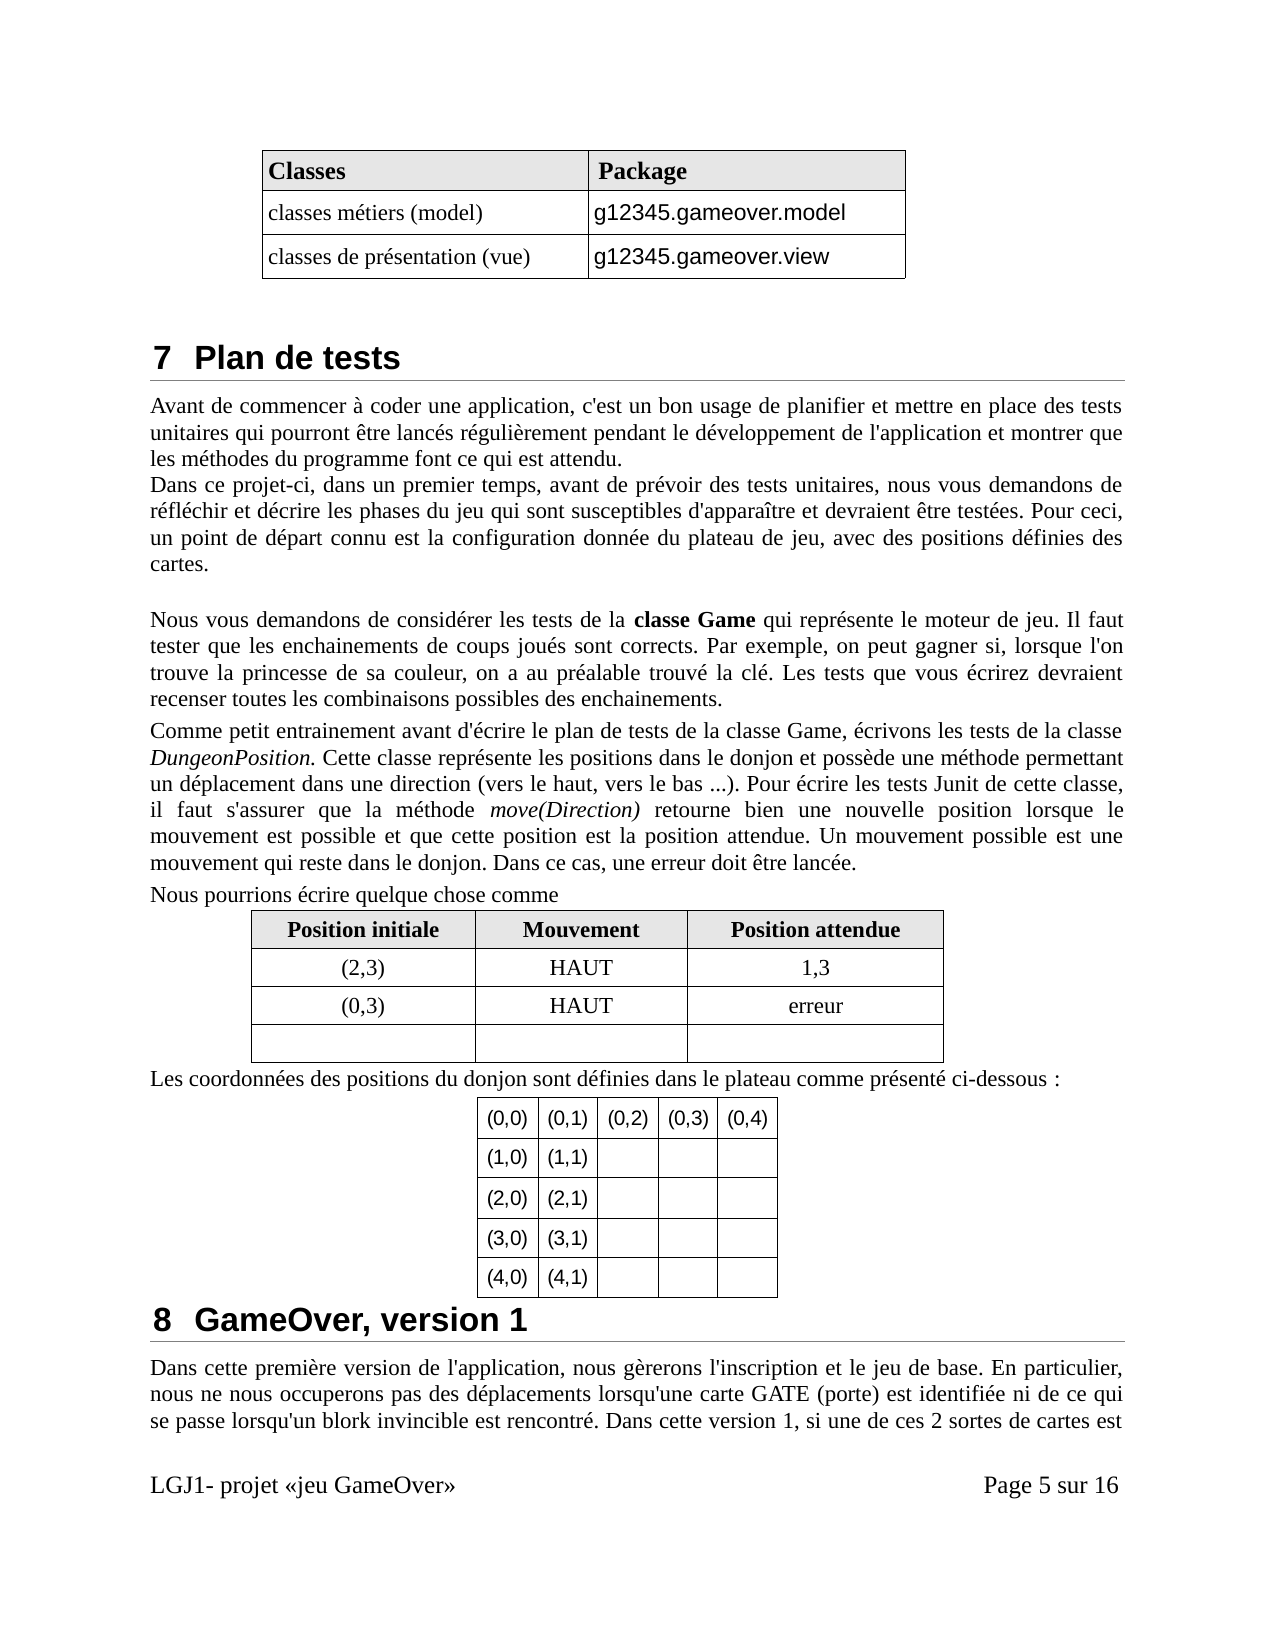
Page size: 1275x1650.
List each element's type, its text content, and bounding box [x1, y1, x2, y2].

table_cell (2,3) [252, 949, 475, 986]
table_cell [252, 1025, 475, 1062]
table_cell g12345.gameover.view [589, 235, 905, 278]
table_cell classes métiers (model) [263, 191, 588, 234]
text Avant de commencer à coder une application, c'est un bon usage de planifier et mettre en place des tests unitaires qui pourront être lancés régulièrement pendant le développement de l'application et montrer que les méthodes du programme font ce qui est attendu. [150, 392, 1125, 471]
table_cell erreur [688, 987, 943, 1024]
text Comme petit entrainement avant d'écrire le plan de tests de la classe Game, écrivons les tests de la classe DungeonPosition. Cette classe représente les positions dans le donjon et possède une méthode permettant un déplacement dans une direction (vers le haut, vers le bas ...). Pour écrire les tests Junit de cette classe, il faut s'assurer que la méthode move(Direction) retourne bien une nouvelle position lorsque le mouvement est possible et que cette position est la position attendue. Un mouvement possible est une mouvement qui reste dans le donjon. Dans ce cas, une erreur doit être lancée. [150, 717, 1125, 875]
table_cell g12345.gameover.model [589, 191, 905, 234]
table_cell HAUT [476, 987, 687, 1024]
text Les coordonnées des positions du donjon sont définies dans le plateau comme présenté ci-dessous : [150, 1065, 1125, 1091]
table_cell classes de présentation (vue) [263, 235, 588, 278]
table_cell (0,3) [252, 987, 475, 1024]
table_cell [476, 1025, 687, 1062]
table_header Package [589, 151, 905, 190]
text Nous vous demandons de considérer les tests de la classe Game qui représente le moteur de jeu. Il faut tester que les enchainements de coups joués sont corrects. Par exemple, on peut gagner si, lorsque l'on trouve la princesse de sa couleur, on a au préalable trouvé la clé. Les tests que vous écrirez devraient recenser toutes les combinaisons possibles des enchainements. [150, 606, 1125, 711]
table_header Position attendue [688, 911, 943, 948]
table_header Mouvement [476, 911, 687, 948]
table_cell 1,3 [688, 949, 943, 986]
subtitle Plan de tests [150, 335, 1125, 380]
text Dans cette première version de l'application, nous gèrerons l'inscription et le jeu de base. En particulier, nous ne nous occuperons pas des déplacements lorsqu'une carte GATE (porte) est identifiée ni de ce qui se passe lorsqu'un blork invincible est rencontré. Dans cette version 1, si une de ces 2 sortes de cartes est [150, 1354, 1125, 1433]
table_cell HAUT [476, 949, 687, 986]
table_header Classes [263, 151, 588, 190]
text Dans ce projet-ci, dans un premier temps, avant de prévoir des tests unitaires, nous vous demandons de réfléchir et décrire les phases du jeu qui sont susceptibles d'apparaître et devraient être testées. Pour ceci, un point de départ connu est la configuration donnée du plateau de jeu, avec des positions définies des cartes. [150, 471, 1125, 577]
subtitle GameOver, version 1 [150, 1119, 1125, 1341]
table_header Position initiale [252, 911, 475, 948]
text Nous pourrions écrire quelque chose comme [150, 881, 1125, 907]
table_cell [688, 1025, 943, 1062]
